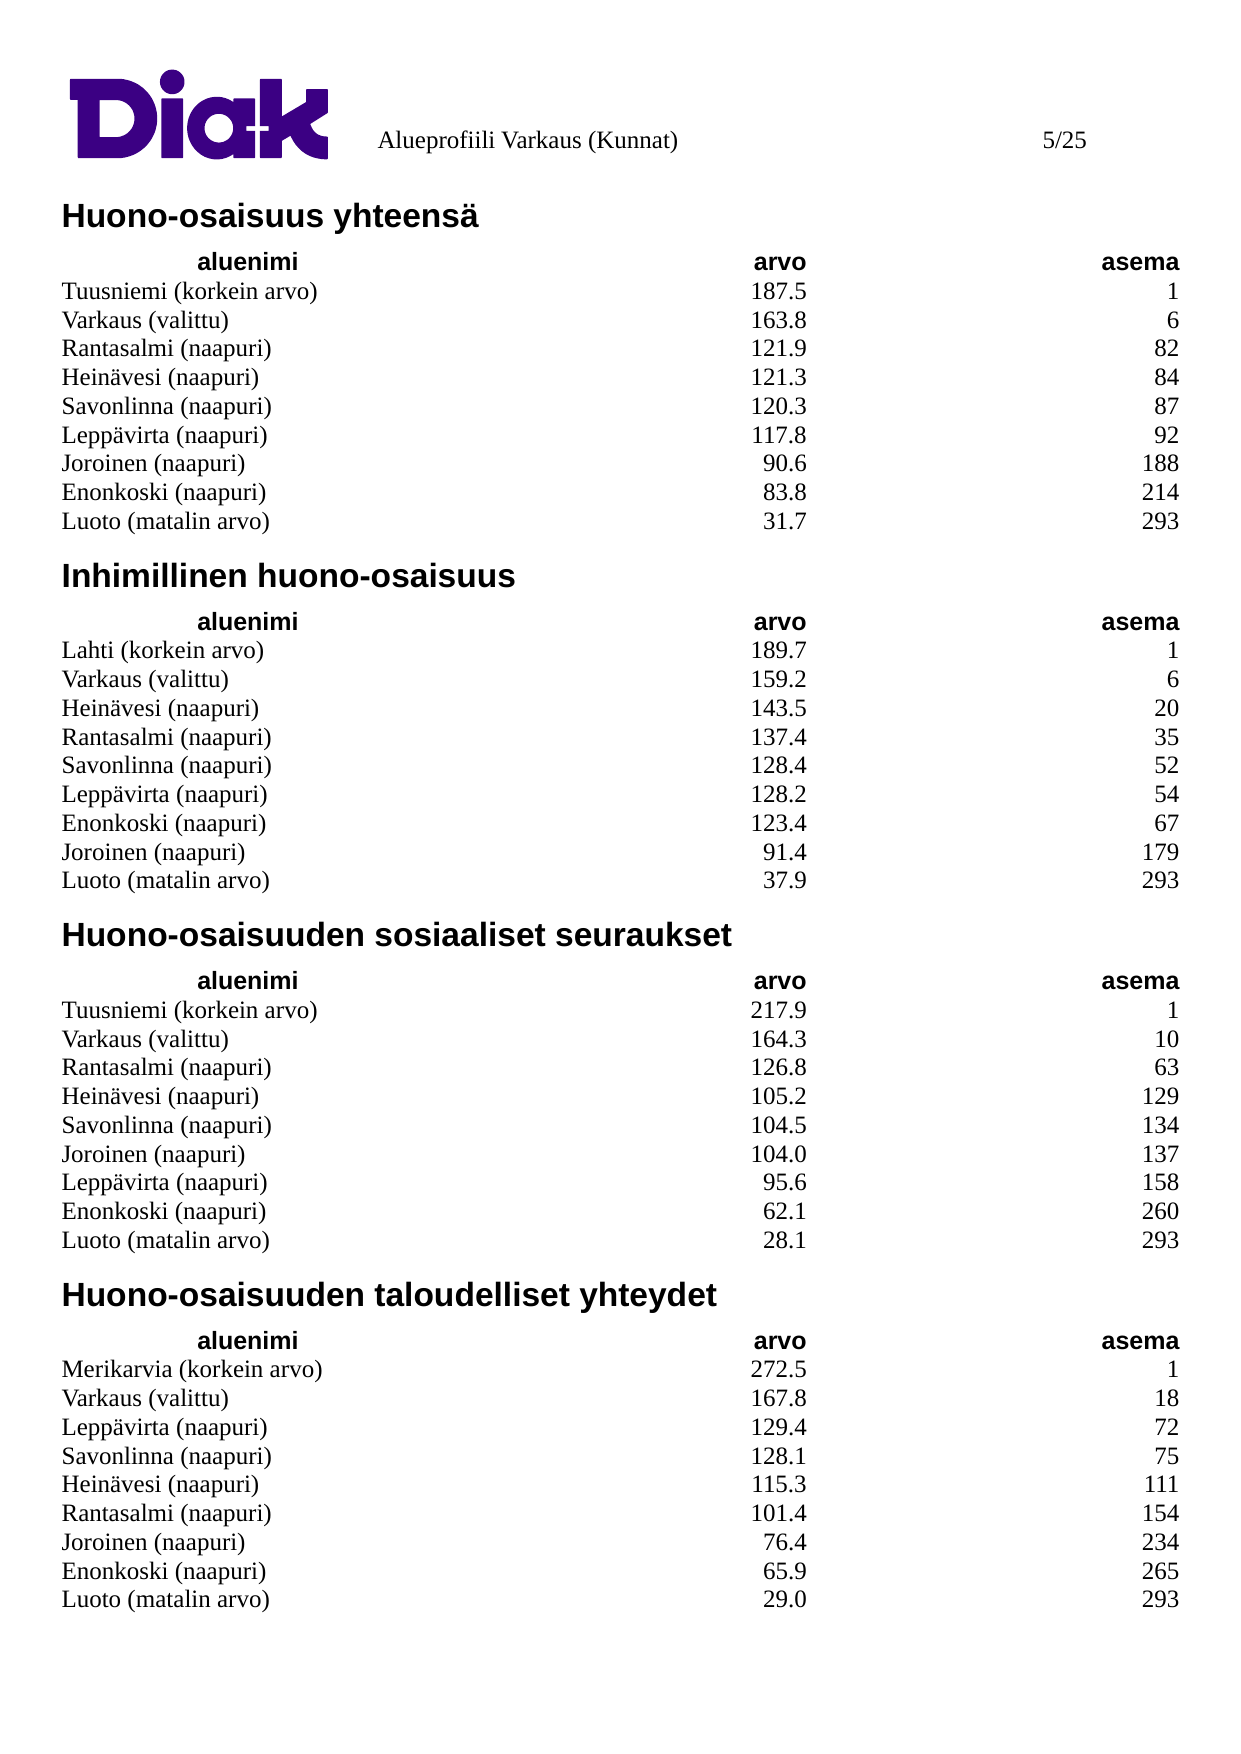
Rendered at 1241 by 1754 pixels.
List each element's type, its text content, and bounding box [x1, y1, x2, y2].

table_cell 126.8 [434, 1053, 806, 1081]
subtitle Huono-osaisuuden sosiaaliset seuraukset [61, 915, 1179, 954]
table_cell 293 [806, 506, 1179, 535]
table_cell 101.4 [434, 1498, 806, 1527]
table_cell 95.6 [434, 1168, 806, 1196]
table_cell Leppävirta (naapuri) [61, 779, 434, 808]
table_cell 293 [806, 1225, 1179, 1254]
table_cell 117.8 [434, 420, 806, 448]
table_cell 72 [806, 1412, 1179, 1441]
table_cell 1 [806, 636, 1179, 664]
table_cell 128.1 [434, 1441, 806, 1469]
table_cell Enonkoski (naapuri) [61, 808, 434, 837]
table_cell 134 [806, 1110, 1179, 1139]
table_cell Savonlinna (naapuri) [61, 1441, 434, 1469]
table_cell Heinävesi (naapuri) [61, 693, 434, 722]
table_cell Enonkoski (naapuri) [61, 477, 434, 506]
table_header arvo [434, 966, 806, 995]
table_cell Heinävesi (naapuri) [61, 1470, 434, 1498]
table_header asema [806, 607, 1179, 636]
table_cell 121.3 [434, 362, 806, 391]
table_cell Luoto (matalin arvo) [61, 506, 434, 535]
table_cell Leppävirta (naapuri) [61, 1168, 434, 1196]
table_header aluenimi [61, 607, 434, 636]
table_cell 187.5 [434, 276, 806, 305]
table_cell Joroinen (naapuri) [61, 1527, 434, 1556]
table_cell 28.1 [434, 1225, 806, 1254]
table_cell Savonlinna (naapuri) [61, 391, 434, 420]
table_cell Luoto (matalin arvo) [61, 1225, 434, 1254]
table_cell 293 [806, 1585, 1179, 1613]
table_cell Merikarvia (korkein arvo) [61, 1355, 434, 1383]
table_cell 83.8 [434, 477, 806, 506]
subtitle Huono-osaisuuden taloudelliset yhteydet [61, 1274, 1179, 1313]
table_cell Varkaus (valittu) [61, 1024, 434, 1052]
table_cell 164.3 [434, 1024, 806, 1052]
table_cell Leppävirta (naapuri) [61, 1412, 434, 1441]
table_cell 104.5 [434, 1110, 806, 1139]
table_cell 20 [806, 693, 1179, 722]
table_header asema [806, 247, 1179, 276]
table_cell 129.4 [434, 1412, 806, 1441]
table_cell 128.2 [434, 779, 806, 808]
table_cell 217.9 [434, 995, 806, 1024]
table_cell 265 [806, 1556, 1179, 1584]
table_header aluenimi [61, 247, 434, 276]
table_cell 35 [806, 722, 1179, 751]
table_cell 234 [806, 1527, 1179, 1556]
table_cell Rantasalmi (naapuri) [61, 334, 434, 362]
table_cell 123.4 [434, 808, 806, 837]
table_cell Leppävirta (naapuri) [61, 420, 434, 448]
table_cell 37.9 [434, 866, 806, 894]
table_cell 104.0 [434, 1139, 806, 1167]
table_cell 84 [806, 362, 1179, 391]
table_cell Rantasalmi (naapuri) [61, 722, 434, 751]
table_cell 29.0 [434, 1585, 806, 1613]
table_cell 137 [806, 1139, 1179, 1167]
table_cell Luoto (matalin arvo) [61, 866, 434, 894]
table_cell 189.7 [434, 636, 806, 664]
table_cell 6 [806, 305, 1179, 333]
table_cell Varkaus (valittu) [61, 1383, 434, 1412]
table_cell 54 [806, 779, 1179, 808]
subtitle Huono-osaisuus yhteensä [61, 196, 1179, 235]
table_cell 1 [806, 995, 1179, 1024]
table_cell 82 [806, 334, 1179, 362]
table_cell Joroinen (naapuri) [61, 837, 434, 866]
table_cell 214 [806, 477, 1179, 506]
table_cell 10 [806, 1024, 1179, 1052]
table_header asema [806, 1326, 1179, 1354]
table_cell 159.2 [434, 664, 806, 693]
table_header arvo [434, 247, 806, 276]
table_cell 272.5 [434, 1355, 806, 1383]
table_header aluenimi [61, 966, 434, 995]
table_cell 90.6 [434, 449, 806, 477]
table_cell 67 [806, 808, 1179, 837]
table_cell 31.7 [434, 506, 806, 535]
table_cell 129 [806, 1081, 1179, 1110]
table_cell Heinävesi (naapuri) [61, 1081, 434, 1110]
table_cell 91.4 [434, 837, 806, 866]
table_cell 120.3 [434, 391, 806, 420]
table_header asema [806, 966, 1179, 995]
table_cell 154 [806, 1498, 1179, 1527]
table_cell 63 [806, 1053, 1179, 1081]
table_header arvo [434, 1326, 806, 1354]
table_cell 128.4 [434, 751, 806, 779]
table_cell 18 [806, 1383, 1179, 1412]
table_cell Rantasalmi (naapuri) [61, 1498, 434, 1527]
table_cell 143.5 [434, 693, 806, 722]
table_cell Enonkoski (naapuri) [61, 1196, 434, 1225]
table_header arvo [434, 607, 806, 636]
table_cell 87 [806, 391, 1179, 420]
table_cell 260 [806, 1196, 1179, 1225]
table_cell 158 [806, 1168, 1179, 1196]
table_cell 137.4 [434, 722, 806, 751]
table_cell Joroinen (naapuri) [61, 449, 434, 477]
table_cell 167.8 [434, 1383, 806, 1412]
table_cell 188 [806, 449, 1179, 477]
table_cell 111 [806, 1470, 1179, 1498]
table_cell Enonkoski (naapuri) [61, 1556, 434, 1584]
table_cell Tuusniemi (korkein arvo) [61, 276, 434, 305]
table_cell 293 [806, 866, 1179, 894]
table_cell 76.4 [434, 1527, 806, 1556]
table_cell 75 [806, 1441, 1179, 1469]
table_cell Lahti (korkein arvo) [61, 636, 434, 664]
table_cell Varkaus (valittu) [61, 305, 434, 333]
table_cell 62.1 [434, 1196, 806, 1225]
table_cell 163.8 [434, 305, 806, 333]
table_cell 6 [806, 664, 1179, 693]
subtitle Inhimillinen huono-osaisuus [61, 556, 1179, 594]
table_cell 121.9 [434, 334, 806, 362]
table_cell 179 [806, 837, 1179, 866]
table_cell 1 [806, 1355, 1179, 1383]
table_header aluenimi [61, 1326, 434, 1354]
table_cell Joroinen (naapuri) [61, 1139, 434, 1167]
table_cell 65.9 [434, 1556, 806, 1584]
table_cell Rantasalmi (naapuri) [61, 1053, 434, 1081]
table_cell Savonlinna (naapuri) [61, 1110, 434, 1139]
table_cell Luoto (matalin arvo) [61, 1585, 434, 1613]
table_cell 52 [806, 751, 1179, 779]
table_cell 115.3 [434, 1470, 806, 1498]
table_cell Savonlinna (naapuri) [61, 751, 434, 779]
table_cell Varkaus (valittu) [61, 664, 434, 693]
table_cell 105.2 [434, 1081, 806, 1110]
table_cell 92 [806, 420, 1179, 448]
table_cell 1 [806, 276, 1179, 305]
table_cell Tuusniemi (korkein arvo) [61, 995, 434, 1024]
table_cell Heinävesi (naapuri) [61, 362, 434, 391]
